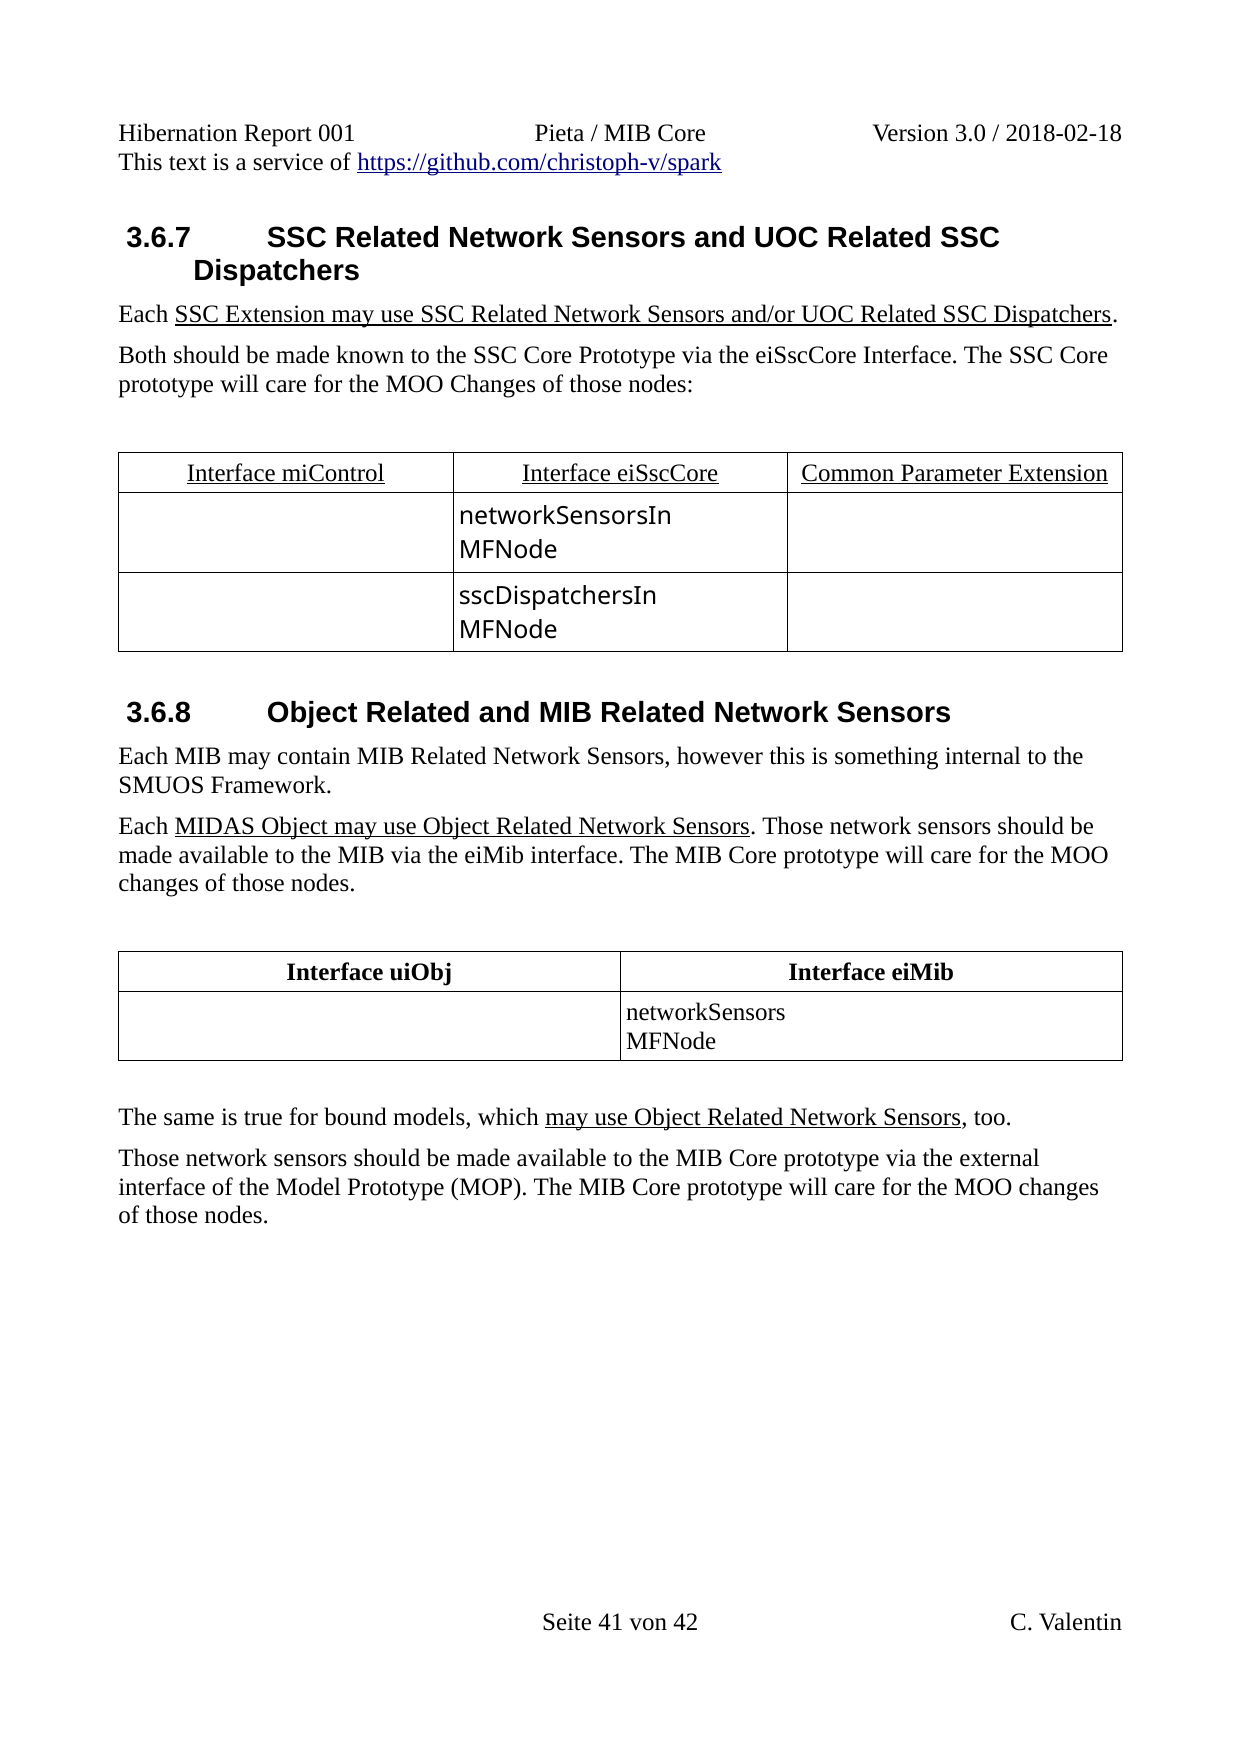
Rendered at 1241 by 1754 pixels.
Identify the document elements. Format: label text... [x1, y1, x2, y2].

table_header Common Parameter Extension [788, 453, 1122, 492]
table_cell networkSensorsIn MFNode [454, 493, 787, 572]
text Each MIB may contain MIB Related Network Sensors, however this is something internal to the SMUOS Framework. [118, 741, 1122, 798]
text Those network sensors should be made available to the MIB Core prototype via the external interface of the Model Prototype (MOP). The MIB Core prototype will care for the MOO changes of those nodes. [118, 1143, 1122, 1229]
table_cell networkSensors MFNode [621, 992, 1122, 1060]
table_header Interface uiObj [119, 952, 620, 991]
subtitle Object Related and MIB Related Network Sensors [118, 695, 1122, 728]
table_cell sscDispatchersIn MFNode [454, 573, 787, 651]
table_cell [119, 992, 620, 1060]
table_cell [119, 493, 453, 572]
table_cell [788, 573, 1122, 651]
table_header Interface miControl [119, 453, 453, 492]
text Each MIDAS Object may use Object Related Network Sensors. Those network sensors should be made available to the MIB via the eiMib interface. The MIB Core prototype will care for the MOO changes of those nodes. [118, 811, 1122, 897]
table_header Interface eiSscCore [454, 453, 787, 492]
text Both should be made known to the SSC Core Prototype via the eiSscCore Interface. The SSC Core prototype will care for the MOO Changes of those nodes: [118, 341, 1122, 398]
table_cell [788, 493, 1122, 572]
text The same is true for bound models, which may use Object Related Network Sensors, too. [118, 1102, 1122, 1130]
text Each SSC Extension may use SSC Related Network Sensors and/or UOC Related SSC Dispatchers. [118, 299, 1122, 328]
table_header Interface eiMib [621, 952, 1122, 991]
subtitle SSC Related Network Sensors and UOC Related SSC Dispatchers [118, 220, 1122, 287]
table_cell [119, 573, 453, 651]
